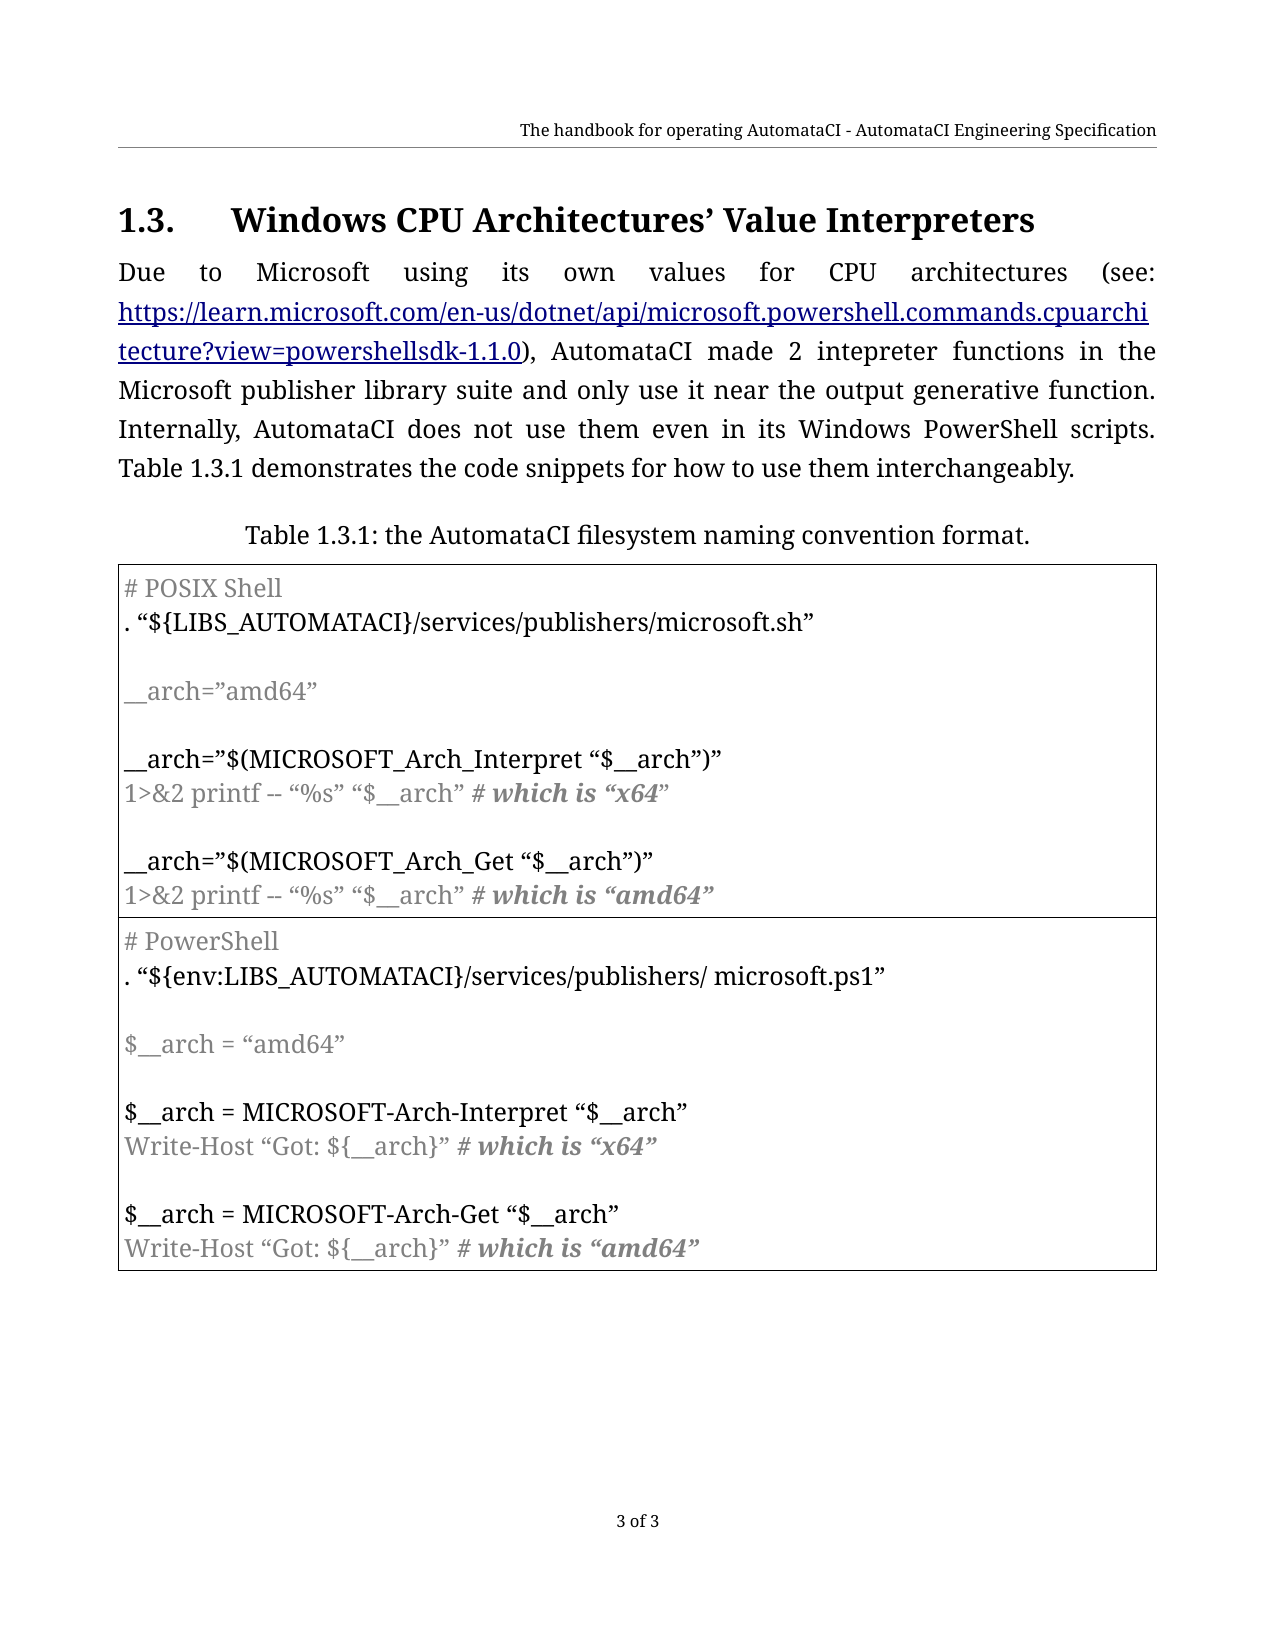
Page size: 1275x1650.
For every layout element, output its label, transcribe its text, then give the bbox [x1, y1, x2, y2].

table_header # POSIX Shell . “${LIBS_AUTOMATACI}/services/publishers/microsoft.sh” __arch=”amd64” __arch=”$(MICROSOFT_Arch_Interpret “$__arch”)” 1>&2 printf -- “%s” “$__arch” # which is “x64” __arch=”$(MICROSOFT_Arch_Get “$__arch”)” 1>&2 printf -- “%s” “$__arch” # which is “amd64” [119, 565, 1156, 917]
subtitle Windows CPU Architectures’ Value Interpreters [118, 197, 1157, 243]
text Due to Microsoft using its own values for CPU architectures (see: https://learn.microsoft.com/en-us/dotnet/api/microsoft.powershell.commands.cpuarchitecture?view=powershellsdk-1.1.0), AutomataCI made 2 intepreter functions in the Microsoft publisher library suite and only use it near the output generative function. Internally, AutomataCI does not use them even in its Windows PowerShell scripts. Table 1.3.1 demonstrates the code snippets for how to use them interchangeably. [118, 255, 1157, 485]
table_cell # PowerShell . “${env:LIBS_AUTOMATACI}/services/publishers/ microsoft.ps1” $__arch = “amd64” $__arch = MICROSOFT-Arch-Interpret “$__arch” Write-Host “Got: ${__arch}” # which is “x64” $__arch = MICROSOFT-Arch-Get “$__arch” Write-Host “Got: ${__arch}” # which is “amd64” [119, 918, 1156, 1270]
text Table 1.3.1: the AutomataCI filesystem naming convention format. [118, 518, 1157, 552]
